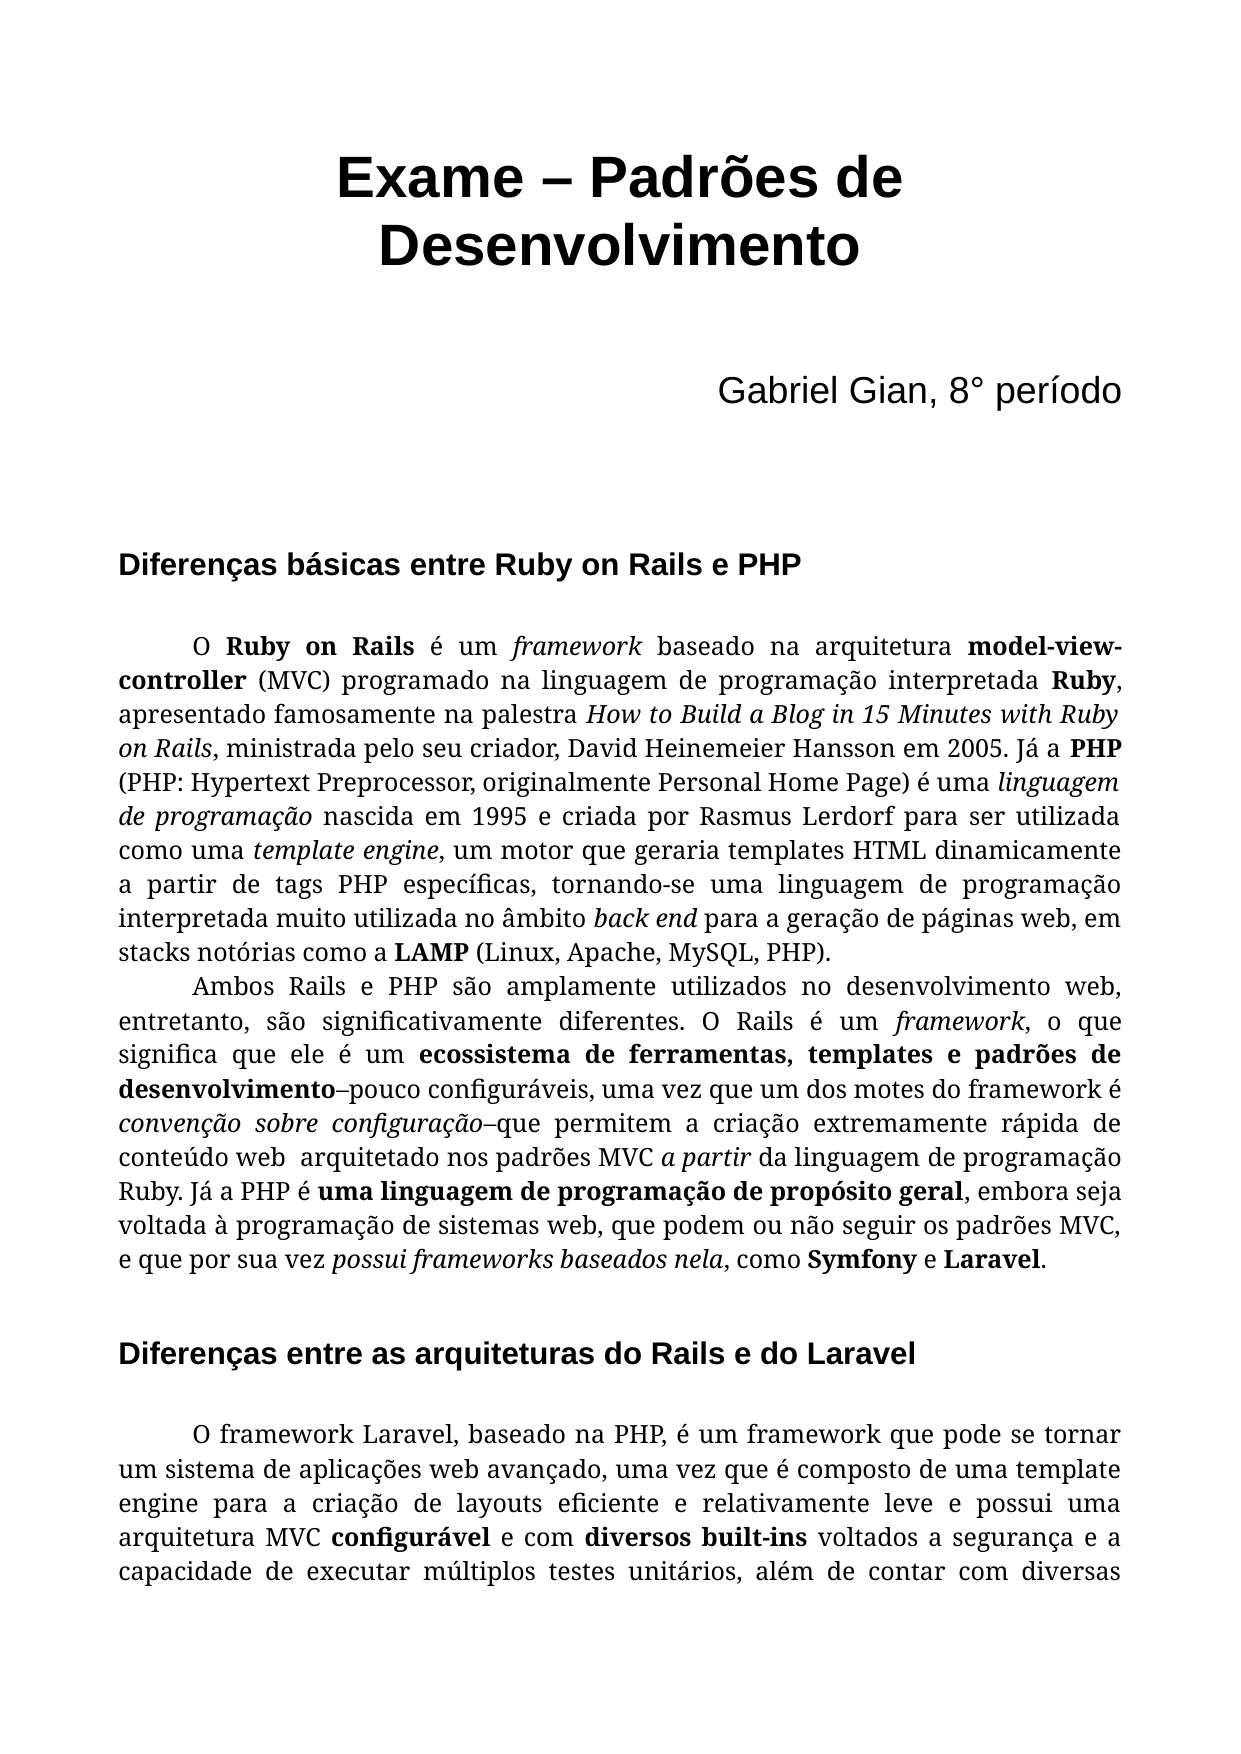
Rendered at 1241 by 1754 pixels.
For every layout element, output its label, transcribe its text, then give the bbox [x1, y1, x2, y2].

subtitle Diferenças entre as arquiteturas do Rails e do Laravel [118, 1335, 1122, 1371]
subtitle Diferenças básicas entre Ruby on Rails e PHP [118, 546, 1122, 582]
subtitle Gabriel Gian, 8° período [118, 368, 1122, 412]
text O Ruby on Rails é um framework baseado na arquitetura model-view-controller (MVC) programado na linguagem de programação interpretada Ruby, apresentado famosamente na palestra How to Build a Blog in 15 Minutes with Ruby on Rails, ministrada pelo seu criador, David Heinemeier Hansson em 2005. Já a PHP (PHP: Hypertext Preprocessor, originalmente Personal Home Page) é uma linguagem de programação nascida em 1995 e criada por Rasmus Lerdorf para ser utilizada como uma template engine, um motor que geraria templates HTML dinamicamente a partir de tags PHP específicas, tornando-se uma linguagem de programação interpretada muito utilizada no âmbito back end para a geração de páginas web, em stacks notórias como a LAMP (Linux, Apache, MySQL, PHP). [118, 628, 1122, 969]
text O framework Laravel, baseado na PHP, é um framework que pode se tornar um sistema de aplicações web avançado, uma vez que é composto de uma template engine para a criação de layouts eficiente e relativamente leve e possui uma arquitetura MVC configurável e com diversos built-ins voltados a segurança e a capacidade de executar múltiplos testes unitários, além de contar com diversas [118, 1417, 1122, 1587]
text Ambos Rails e PHP são amplamente utilizados no desenvolvimento web, entretanto, são significativamente diferentes. O Rails é um framework, o que significa que ele é um ecossistema de ferramentas, templates e padrões de desenvolvimento–pouco configuráveis, uma vez que um dos motes do framework é convenção sobre configuração–que permitem a criação extremamente rápida de conteúdo web arquitetado nos padrões MVC a partir da linguagem de programação Ruby. Já a PHP é uma linguagem de programação de propósito geral, embora seja voltada à programação de sistemas web, que podem ou não seguir os padrões MVC, e que por sua vez possui frameworks baseados nela, como Symfony e Laravel. [118, 969, 1122, 1276]
title Exame – Padrões de Desenvolvimento [118, 143, 1122, 277]
